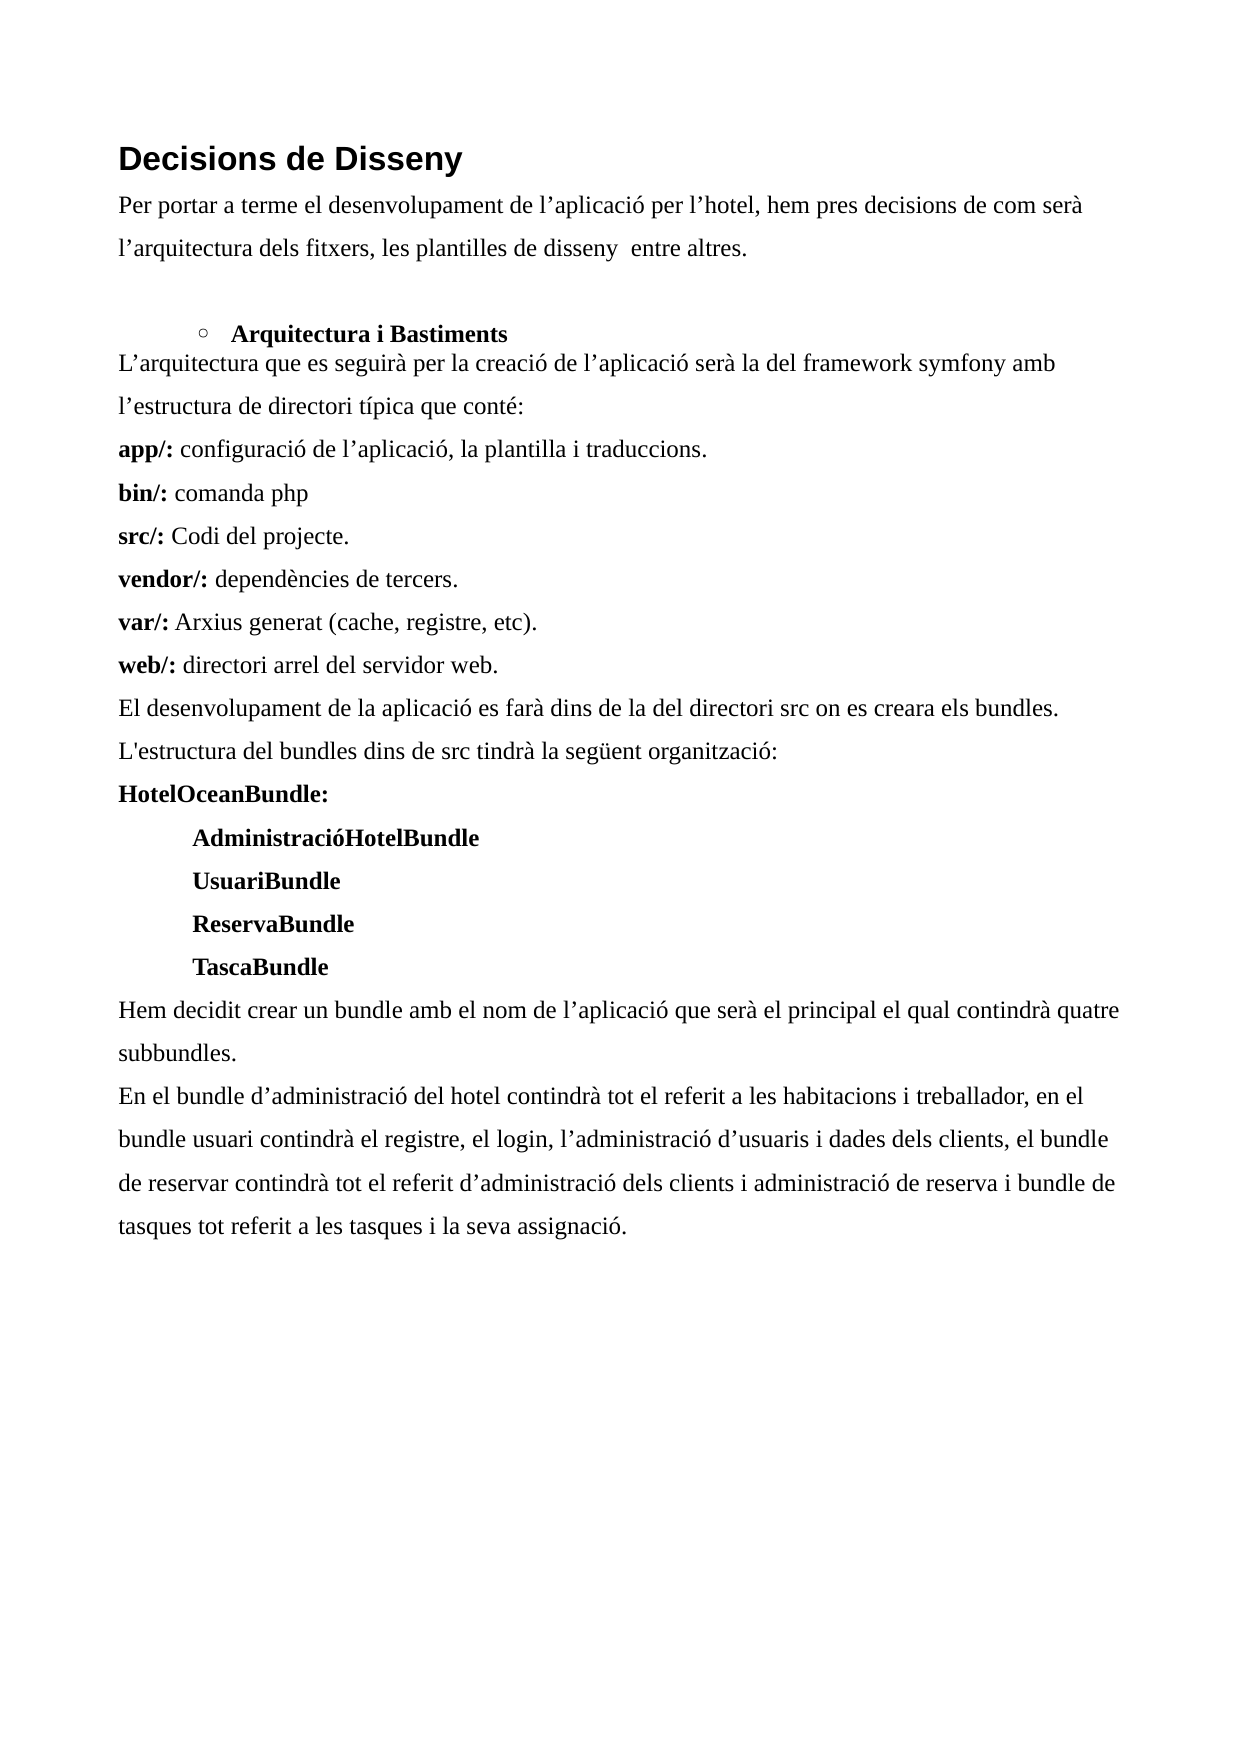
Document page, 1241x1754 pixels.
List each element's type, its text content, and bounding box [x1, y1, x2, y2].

text vendor/: dependències de tercers. [118, 564, 1122, 593]
text En el bundle d’administració del hotel contindrà tot el referit a les habitacions i treballador, en el bundle usuari contindrà el registre, el login, l’administració d’usuaris i dades dels clients, el bundle de reservar contindrà tot el referit d’administració dels clients i administració de reserva i bundle de tasques tot referit a les tasques i la seva assignació. [118, 1081, 1122, 1239]
text Per portar a terme el desenvolupament de l’aplicació per l’hotel, hem pres decisions de com serà l’arquitectura dels fitxers, les plantilles de disseny entre altres. [118, 190, 1122, 262]
text AdministracióHotelBundle [118, 823, 1122, 851]
text HotelOceanBundle: [118, 779, 1122, 808]
text UsuariBundle [118, 866, 1122, 894]
text Hem decidit crear un bundle amb el nom de l’aplicació que serà el principal el qual contindrà quatre subbundles. [118, 995, 1122, 1067]
text El desenvolupament de la aplicació es farà dins de la del directori src on es creara els bundles. L'estructura del bundles dins de src tindrà la següent organització: [118, 693, 1122, 765]
text var/: Arxius generat (cache, registre, etc). [118, 607, 1122, 636]
text L’arquitectura que es seguirà per la creació de l’aplicació serà la del framework symfony amb l’estructura de directori típica que conté: [118, 348, 1122, 420]
list Arquitectura i Bastiments [193, 319, 1122, 348]
text web/: directori arrel del servidor web. [118, 650, 1122, 679]
text src/: Codi del projecte. [118, 521, 1122, 549]
subtitle Decisions de Disseny [118, 139, 1122, 178]
text bin/: comanda php [118, 478, 1122, 506]
text app/: configuració de l’aplicació, la plantilla i traduccions. [118, 434, 1122, 463]
text TascaBundle [118, 952, 1122, 981]
text ReservaBundle [118, 909, 1122, 938]
